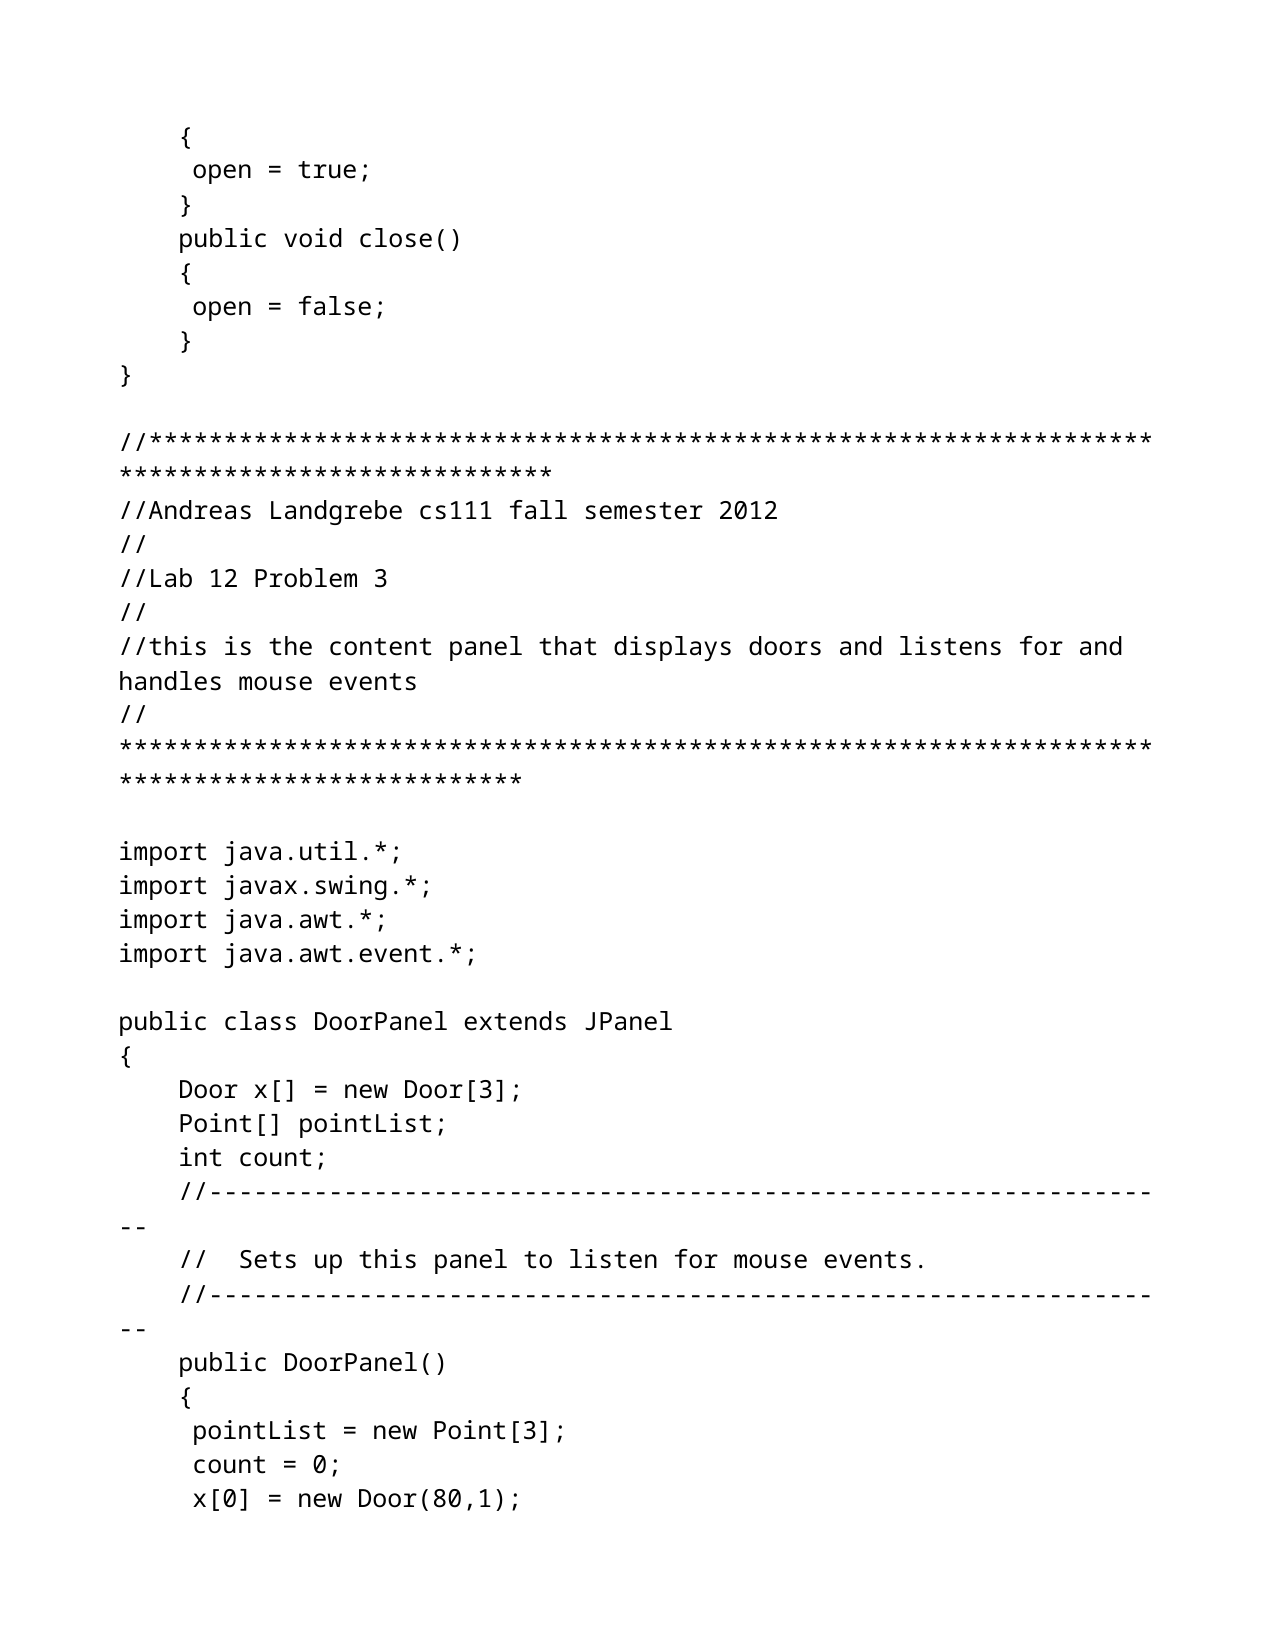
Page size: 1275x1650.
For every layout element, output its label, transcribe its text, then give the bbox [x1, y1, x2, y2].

text import java.awt.event.*; [118, 936, 1157, 970]
text { [118, 118, 1157, 152]
text public class DoorPanel extends JPanel [118, 1004, 1157, 1038]
text //Andreas Landgrebe cs111 fall semester 2012 [118, 493, 1157, 527]
text Point[] pointList; [118, 1106, 1157, 1140]
text import java.util.*; [118, 833, 1157, 867]
text import javax.swing.*; [118, 867, 1157, 902]
text //Lab 12 Problem 3 [118, 561, 1157, 595]
text count = 0; [118, 1447, 1157, 1481]
text //************************************************************************************************ [118, 391, 1157, 493]
text } [118, 357, 1157, 391]
text //----------------------------------------------------------------- [118, 1276, 1157, 1344]
text // [118, 527, 1157, 561]
text public void close() [118, 220, 1157, 254]
text // [118, 595, 1157, 629]
text int count; [118, 1140, 1157, 1174]
text { [118, 254, 1157, 288]
text //************************************************************************************************ [118, 697, 1157, 799]
text open = true; [118, 152, 1157, 186]
text //this is the content panel that displays doors and listens for and handles mouse events [118, 629, 1157, 697]
text public DoorPanel() [118, 1344, 1157, 1378]
text { [118, 1378, 1157, 1412]
text { [118, 1038, 1157, 1072]
text import java.awt.*; [118, 902, 1157, 936]
text open = false; [118, 288, 1157, 322]
text // Sets up this panel to listen for mouse events. [118, 1242, 1157, 1276]
text x[0] = new Door(80,1); [118, 1481, 1157, 1515]
text pointList = new Point[3]; [118, 1412, 1157, 1447]
text //----------------------------------------------------------------- [118, 1174, 1157, 1242]
text Door x[] = new Door[3]; [118, 1072, 1157, 1106]
text } [118, 186, 1157, 220]
text } [118, 322, 1157, 357]
